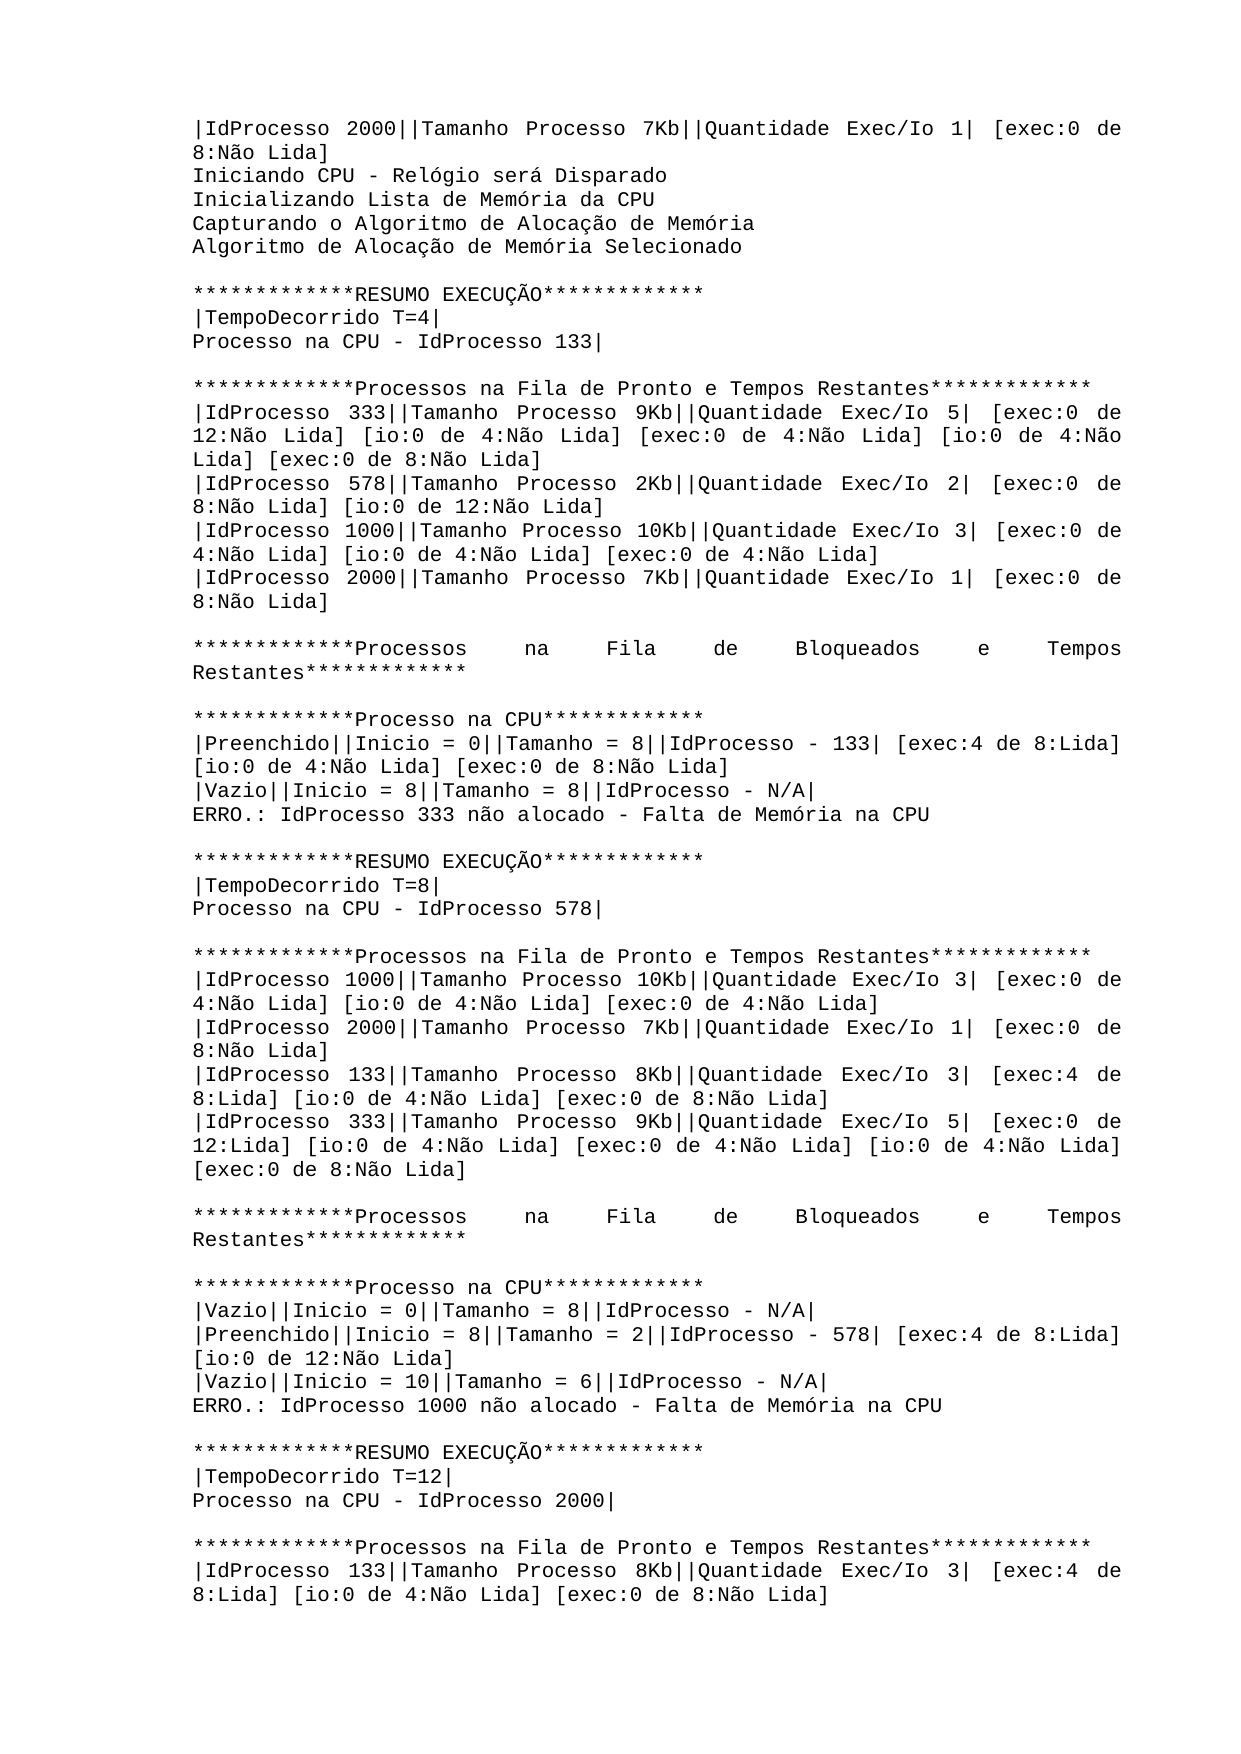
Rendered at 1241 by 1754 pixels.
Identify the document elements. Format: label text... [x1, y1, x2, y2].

text |TempoDecorrido T=8| [192, 875, 1122, 898]
text |IdProcesso 133||Tamanho Processo 8Kb||Quantidade Exec/Io 3| [exec:4 de 8:Lida] [io:0 de 4:Não Lida] [exec:0 de 8:Não Lida] [192, 1064, 1122, 1111]
text *************RESUMO EXECUÇÃO************* [192, 284, 1122, 307]
text Algoritmo de Alocação de Memória Selecionado [192, 236, 1122, 260]
text |Vazio||Inicio = 0||Tamanho = 8||IdProcesso - N/A| [192, 1300, 1122, 1324]
text |IdProcesso 333||Tamanho Processo 9Kb||Quantidade Exec/Io 5| [exec:0 de 12:Não Lida] [io:0 de 4:Não Lida] [exec:0 de 4:Não Lida] [io:0 de 4:Não Lida] [exec:0 de 8:Não Lida] [192, 402, 1122, 473]
text |IdProcesso 2000||Tamanho Processo 7Kb||Quantidade Exec/Io 1| [exec:0 de 8:Não Lida] [192, 1017, 1122, 1064]
text *************Processos na Fila de Bloqueados e Tempos Restantes************* [192, 638, 1122, 686]
text |Vazio||Inicio = 10||Tamanho = 6||IdProcesso - N/A| [192, 1371, 1122, 1395]
text *************RESUMO EXECUÇÃO************* [192, 1442, 1122, 1466]
text Inicializando Lista de Memória da CPU [192, 189, 1122, 213]
text *************Processos na Fila de Pronto e Tempos Restantes************* [192, 946, 1122, 969]
text Processo na CPU - IdProcesso 578| [192, 898, 1122, 922]
text *************Processos na Fila de Bloqueados e Tempos Restantes************* [192, 1206, 1122, 1253]
text |Vazio||Inicio = 8||Tamanho = 8||IdProcesso - N/A| [192, 780, 1122, 804]
text *************Processo na CPU************* [192, 1277, 1122, 1300]
text |Preenchido||Inicio = 8||Tamanho = 2||IdProcesso - 578| [exec:4 de 8:Lida] [io:0 de 12:Não Lida] [192, 1324, 1122, 1371]
text Processo na CPU - IdProcesso 133| [192, 331, 1122, 354]
text |TempoDecorrido T=12| [192, 1466, 1122, 1489]
text |IdProcesso 333||Tamanho Processo 9Kb||Quantidade Exec/Io 5| [exec:0 de 12:Lida] [io:0 de 4:Não Lida] [exec:0 de 4:Não Lida] [io:0 de 4:Não Lida] [exec:0 de 8:Não Lida] [192, 1111, 1122, 1182]
text *************Processos na Fila de Pronto e Tempos Restantes************* [192, 378, 1122, 402]
text |IdProcesso 2000||Tamanho Processo 7Kb||Quantidade Exec/Io 1| [exec:0 de 8:Não Lida] [192, 567, 1122, 615]
text *************RESUMO EXECUÇÃO************* [192, 851, 1122, 875]
text Iniciando CPU - Relógio será Disparado [192, 165, 1122, 189]
text |IdProcesso 133||Tamanho Processo 8Kb||Quantidade Exec/Io 3| [exec:4 de 8:Lida] [io:0 de 4:Não Lida] [exec:0 de 8:Não Lida] [192, 1561, 1122, 1608]
text *************Processos na Fila de Pronto e Tempos Restantes************* [192, 1537, 1122, 1561]
text ERRO.: IdProcesso 333 não alocado - Falta de Memória na CPU [192, 804, 1122, 827]
text |Preenchido||Inicio = 0||Tamanho = 8||IdProcesso - 133| [exec:4 de 8:Lida] [io:0 de 4:Não Lida] [exec:0 de 8:Não Lida] [192, 733, 1122, 780]
text |IdProcesso 1000||Tamanho Processo 10Kb||Quantidade Exec/Io 3| [exec:0 de 4:Não Lida] [io:0 de 4:Não Lida] [exec:0 de 4:Não Lida] [192, 969, 1122, 1017]
text *************Processo na CPU************* [192, 709, 1122, 733]
text |TempoDecorrido T=4| [192, 307, 1122, 331]
text |IdProcesso 578||Tamanho Processo 2Kb||Quantidade Exec/Io 2| [exec:0 de 8:Não Lida] [io:0 de 12:Não Lida] [192, 473, 1122, 520]
text Capturando o Algoritmo de Alocação de Memória [192, 213, 1122, 236]
text |IdProcesso 1000||Tamanho Processo 10Kb||Quantidade Exec/Io 3| [exec:0 de 4:Não Lida] [io:0 de 4:Não Lida] [exec:0 de 4:Não Lida] [192, 520, 1122, 567]
text Processo na CPU - IdProcesso 2000| [192, 1489, 1122, 1513]
text |IdProcesso 2000||Tamanho Processo 7Kb||Quantidade Exec/Io 1| [exec:0 de 8:Não Lida] [192, 118, 1122, 165]
text ERRO.: IdProcesso 1000 não alocado - Falta de Memória na CPU [192, 1395, 1122, 1419]
